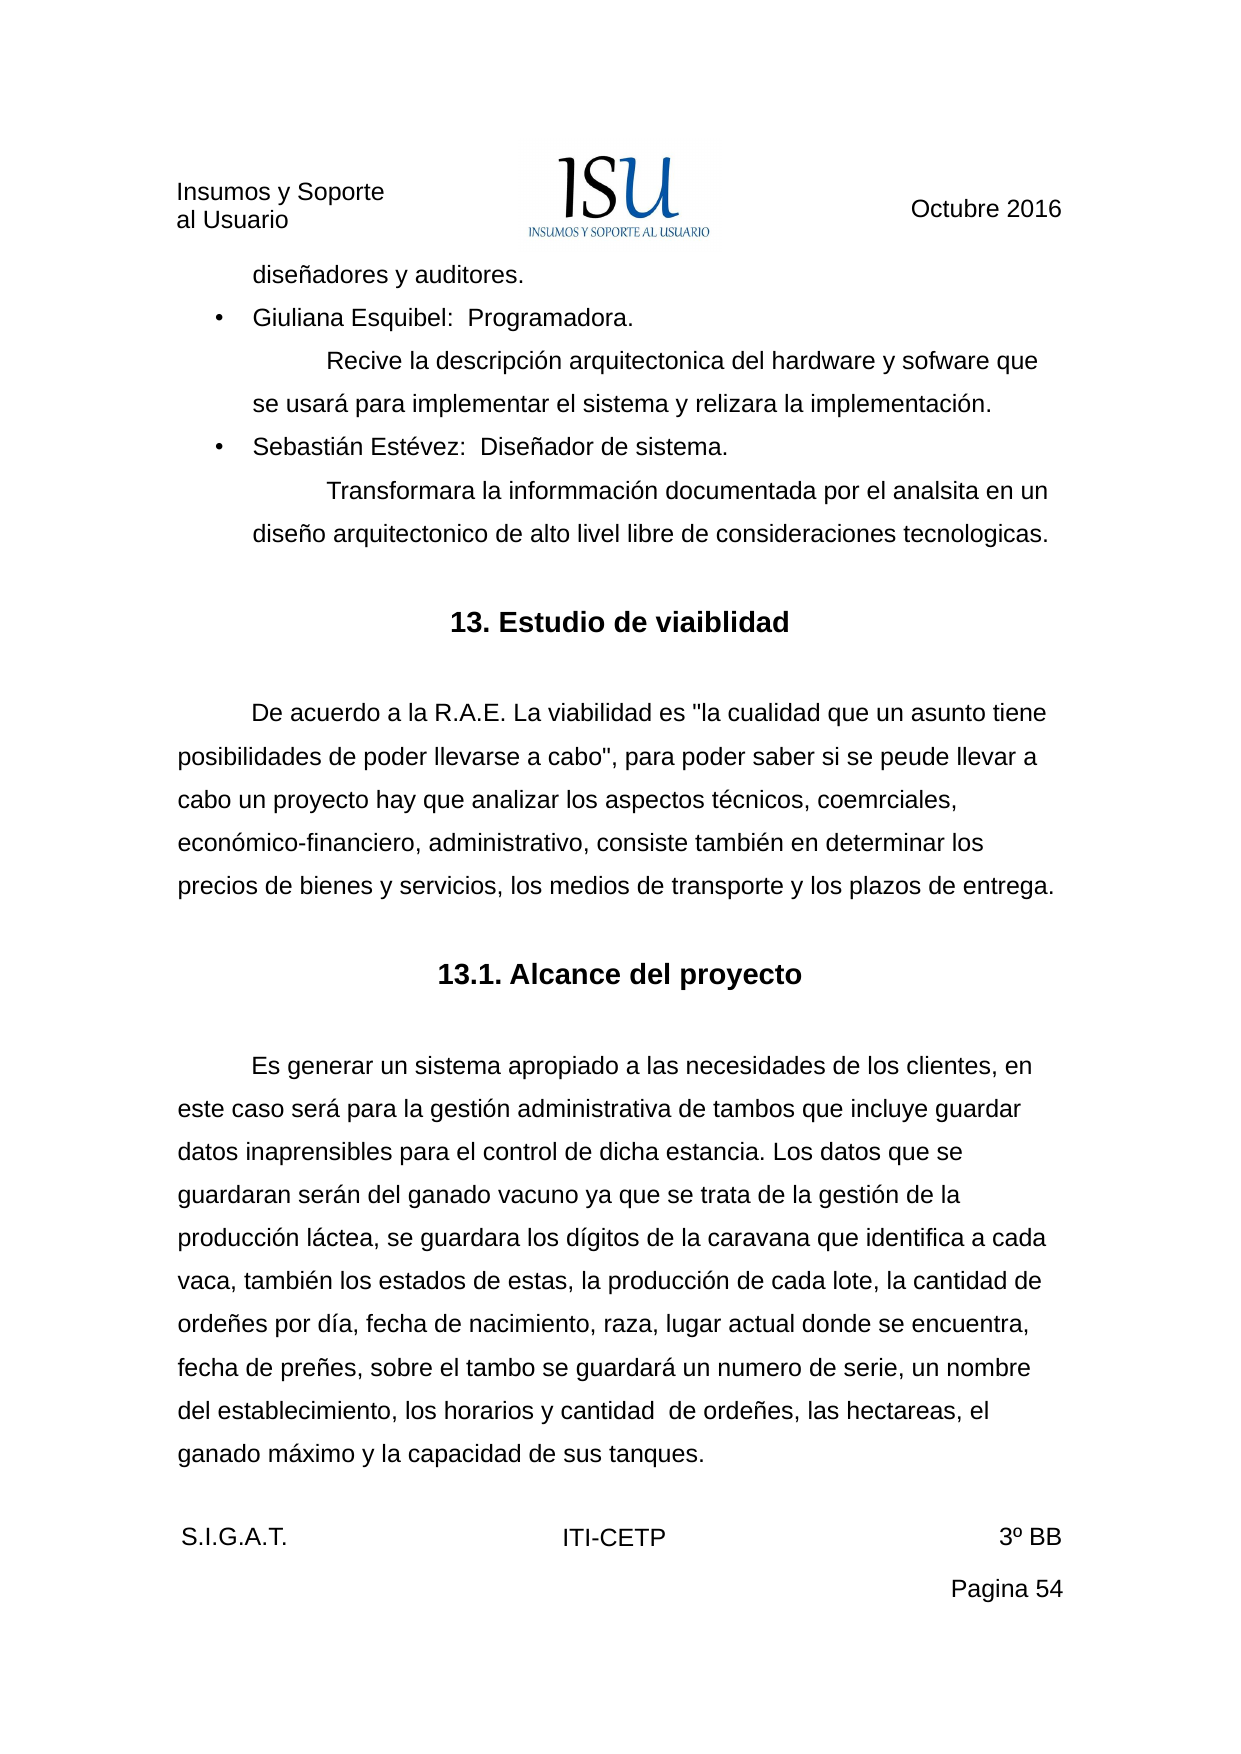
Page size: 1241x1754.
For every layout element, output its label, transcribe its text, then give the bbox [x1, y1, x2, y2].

list Sebastián Estévez: Diseñador de sistema. Transformara la informmación documentada por el analsita en un diseño arquitectonico de alto livel libre de consideraciones tecnologicas. [215, 432, 1063, 547]
text Es generar un sistema apropiado a las necesidades de los clientes, en este caso será para la gestión administrativa de tambos que incluye guardar datos inaprensibles para el control de dicha estancia. Los datos que se guardaran serán del ganado vacuno ya que se trata de la gestión de la producción láctea, se guardara los dígitos de la caravana que identifica a cada vaca, también los estados de estas, la producción de cada lote, la cantidad de ordeñes por día, fecha de nacimiento, raza, lugar actual donde se encuentra, fecha de preñes, sobre el tambo se guardará un numero de serie, un nombre del establecimiento, los horarios y cantidad de ordeñes, las hectareas, el ganado máximo y la capacidad de sus tanques. [177, 1051, 1063, 1467]
text 13.1. Alcance del proyecto [177, 957, 1063, 991]
list Giuliana Esquibel: Programadora. Recive la descripción arquitectonica del hardware y sofware que se usará para implementar el sistema y relizara la implementación. [215, 303, 1063, 418]
list diseñadores y auditores. [215, 260, 1063, 288]
text De acuerdo a la R.A.E. La viabilidad es "la cualidad que un asunto tiene posibilidades de poder llevarse a cabo", para poder saber si se peude llevar a cabo un proyecto hay que analizar los aspectos técnicos, coemrciales, económico-financiero, administrativo, consiste también en determinar los precios de bienes y servicios, los medios de transporte y los plazos de entrega. [177, 698, 1063, 900]
text 13. Estudio de viaiblidad [177, 605, 1063, 638]
picture [517, 138, 723, 252]
